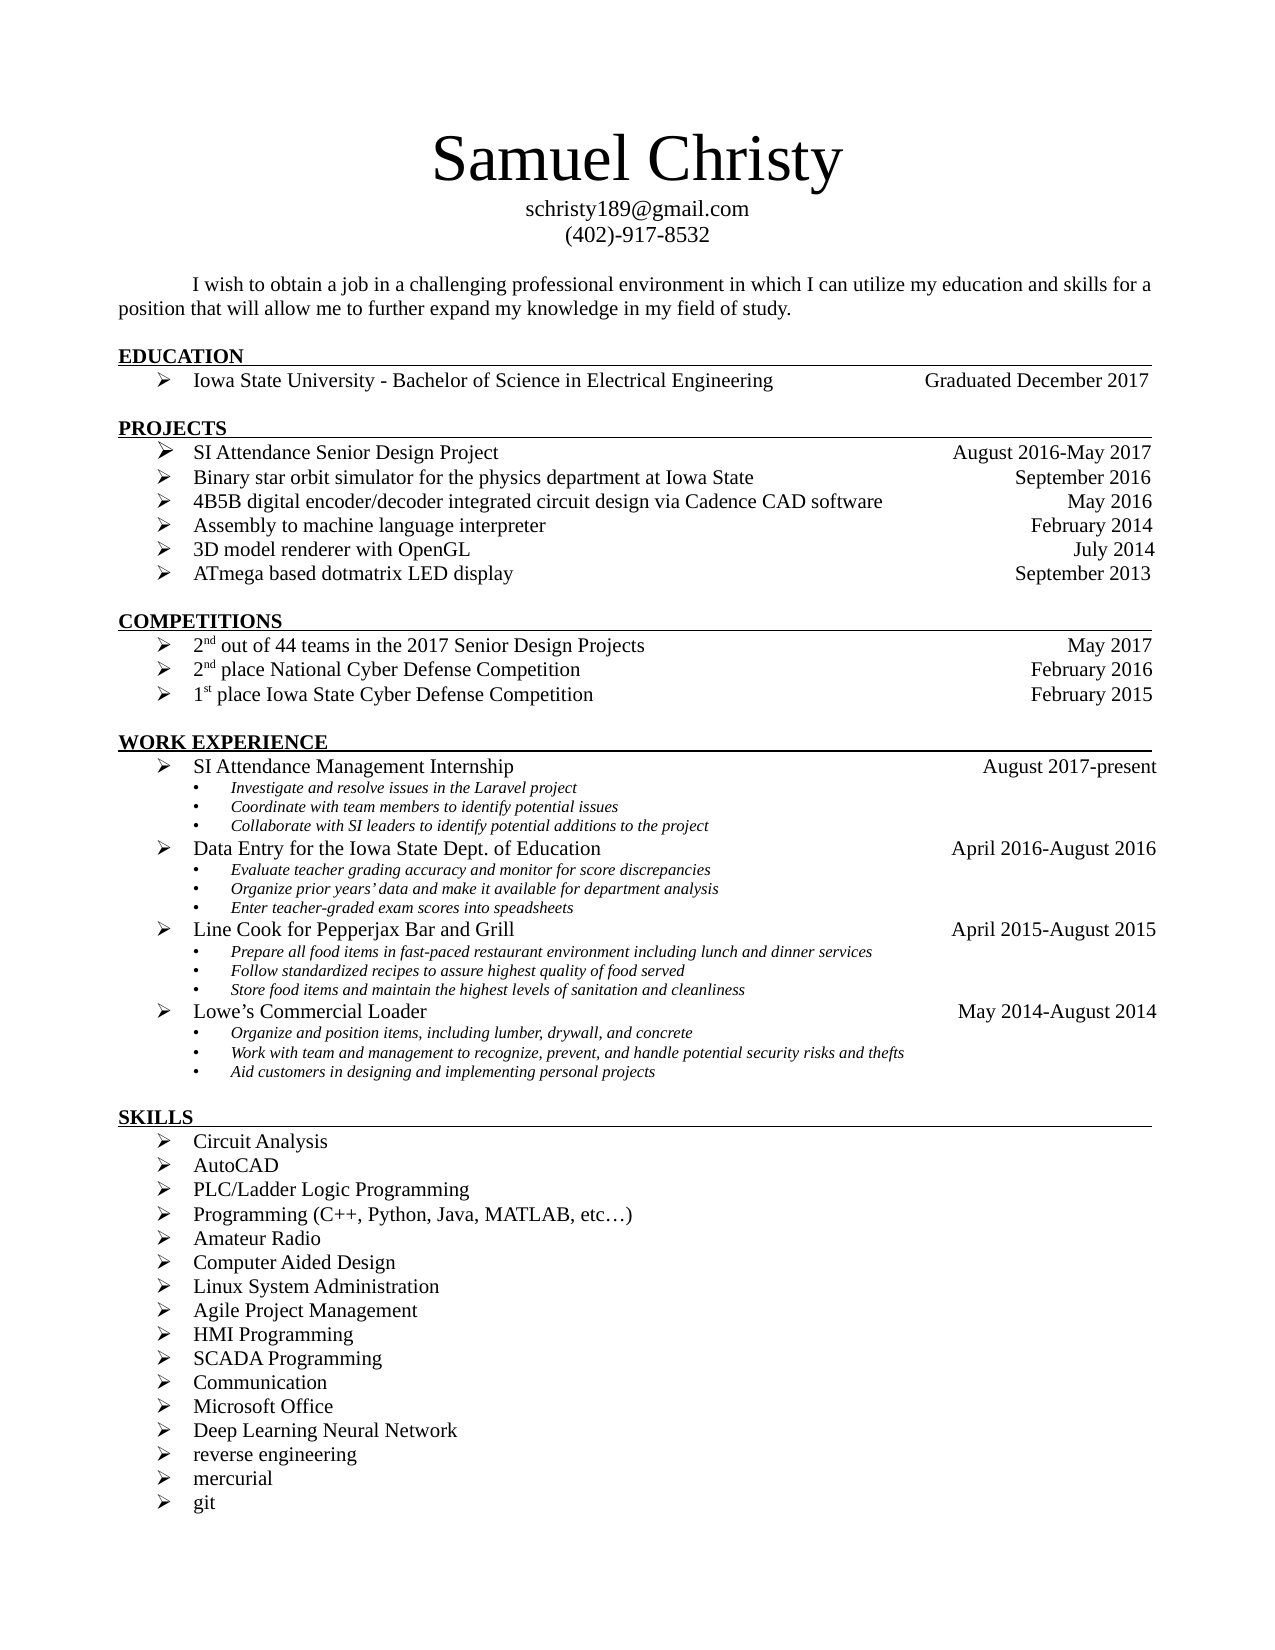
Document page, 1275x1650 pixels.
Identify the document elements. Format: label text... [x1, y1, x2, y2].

list 4B5B digital encoder/decoder integrated circuit design via Cadence CAD software May 2016 [156, 489, 1157, 513]
list Prepare all food items in fast-paced restaurant environment including lunch and dinner services [193, 941, 1157, 961]
list Amateur Radio [156, 1226, 1157, 1249]
list SI Attendance Management Internship August 2017-present [156, 754, 1157, 778]
list 1st place Iowa State Cyber Defense Competition February 2015 [156, 681, 1157, 706]
list Aid customers in designing and implementing personal projects [193, 1062, 1157, 1081]
list Microsoft Office [156, 1394, 1157, 1418]
list mercurial [156, 1466, 1157, 1490]
list Iowa State University - Bachelor of Science in Electrical Engineering Graduated December 2017 [156, 368, 1157, 392]
list Binary star orbit simulator for the physics department at Iowa State September 2016 [156, 465, 1157, 489]
list Agile Project Management [156, 1298, 1157, 1322]
list Investigate and resolve issues in the Laravel project [193, 778, 1157, 797]
text schristy189@gmail.com (402)-917-8532 [118, 195, 1157, 247]
text Samuel Christy [118, 118, 1157, 195]
list Coordinate with team members to identify potential issues [193, 797, 1157, 816]
text SKILLS [118, 1105, 1157, 1129]
list HMI Programming [156, 1322, 1157, 1346]
list Store food items and maintain the highest levels of sanitation and cleanliness [193, 980, 1157, 999]
list Evaluate teacher grading accuracy and monitor for score discrepancies [193, 859, 1157, 879]
list Programming (C++, Python, Java, MATLAB, etc…) [156, 1201, 1157, 1226]
list PLC/Ladder Logic Programming [156, 1177, 1157, 1201]
list 3D model renderer with OpenGL July 2014 [156, 537, 1157, 561]
list Enter teacher-graded exam scores into speadsheets [193, 898, 1157, 917]
list Communication [156, 1370, 1157, 1394]
list Line Cook for Pepperjax Bar and Grill April 2015-August 2015 [156, 917, 1157, 941]
list ATmega based dotmatrix LED display September 2013 [156, 561, 1157, 585]
text EDUCATION [118, 344, 1157, 368]
list 2nd out of 44 teams in the 2017 Senior Design Projects May 2017 [156, 633, 1157, 657]
list Work with team and management to recognize, prevent, and handle potential security risks and thefts [193, 1043, 1157, 1062]
list Deep Learning Neural Network [156, 1418, 1157, 1442]
list Lowe’s Commercial Loader May 2014-August 2014 [156, 999, 1157, 1023]
list Assembly to machine language interpreter February 2014 [156, 513, 1157, 537]
list Computer Aided Design [156, 1249, 1157, 1274]
list reverse engineering [156, 1442, 1157, 1466]
list Collaborate with SI leaders to identify potential additions to the project [193, 816, 1157, 836]
text PROJECTS [118, 416, 1157, 440]
list SCADA Programming [156, 1346, 1157, 1370]
list SI Attendance Senior Design Project August 2016-May 2017 [156, 440, 1157, 465]
list Data Entry for the Iowa State Dept. of Education April 2016-August 2016 [156, 836, 1157, 859]
list Circuit Analysis [156, 1129, 1157, 1153]
list 2nd place National Cyber Defense Competition February 2016 [156, 657, 1157, 681]
text COMPETITIONS [118, 609, 1157, 633]
list Organize and position items, including lumber, drywall, and concrete [193, 1023, 1157, 1043]
text I wish to obtain a job in a challenging professional environment in which I can utilize my education and skills for a position that will allow me to further expand my knowledge in my field of study. [118, 272, 1157, 320]
list Linux System Administration [156, 1274, 1157, 1298]
text WORK EXPERIENCE [118, 729, 1157, 754]
list Organize prior years’ data and make it available for department analysis [193, 879, 1157, 898]
list Follow standardized recipes to assure highest quality of food served [193, 961, 1157, 980]
list AutoCAD [156, 1153, 1157, 1177]
list git [156, 1490, 1157, 1514]
